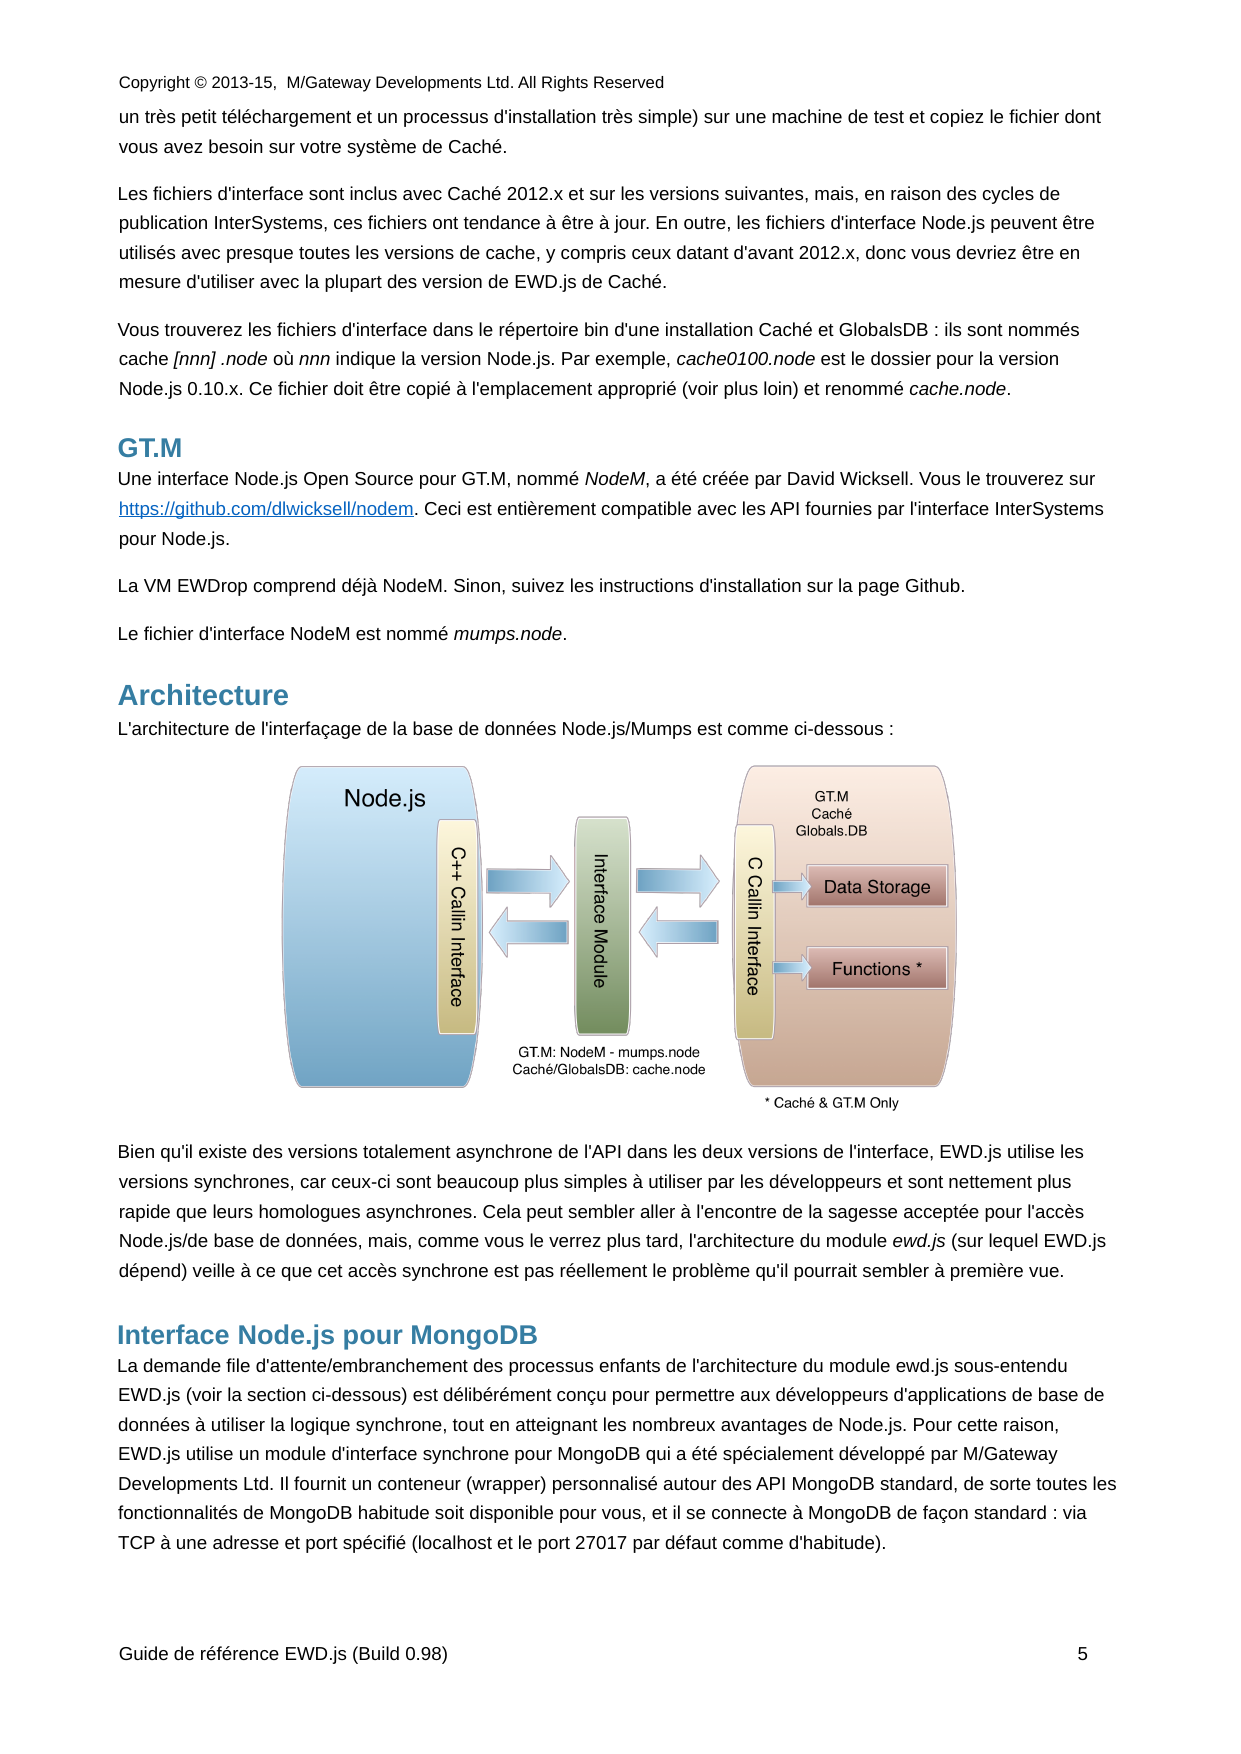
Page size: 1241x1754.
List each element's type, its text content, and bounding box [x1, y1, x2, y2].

text Vous trouverez les fichiers d'interface dans le répertoire bin d'une installation Caché et GlobalsDB : ils sont nommés cache [nnn] .node où nnn indique la version Node.js. Par exemple, cache0100.node est le dossier pour la version Node.js 0.10.x. Ce fichier doit être copié à l'emplacement approprié (voir plus loin) et renommé cache.node. [117, 318, 1122, 399]
subtitle GT.M [117, 432, 1126, 463]
text un très petit téléchargement et un processus d'installation très simple) sur une machine de test et copiez le fichier dont vous avez besoin sur votre système de Caché. [117, 106, 1122, 157]
subtitle Architecture [117, 678, 1126, 712]
subtitle Interface Node.js pour MongoDB [117, 1319, 1126, 1350]
text Les fichiers d'interface sont inclus avec Caché 2012.x et sur les versions suivantes, mais, en raison des cycles de publication InterSystems, ces fichiers ont tendance à être à jour. En outre, les fichiers d'interface Node.js peuvent être utilisés avec presque toutes les versions de cache, y compris ceux datant d'avant 2012.x, donc vous devriez être en mesure d'utiliser avec la plupart des version de EWD.js de Caché. [117, 183, 1122, 293]
text Le fichier d'interface NodeM est nommé mumps.node. [117, 623, 1122, 645]
text Bien qu'il existe des versions totalement asynchrone de l'API dans les deux versions de l'interface, EWD.js utilise les versions synchrones, car ceux-ci sont beaucoup plus simples à utiliser par les développeurs et sont nettement plus rapide que leurs homologues asynchrones. Cela peut sembler aller à l'encontre de la sagesse acceptée pour l'accès Node.js/de base de données, mais, comme vous le verrez plus tard, l'architecture du module ewd.js (sur lequel EWD.js dépend) veille à ce que cet accès synchrone est pas réellement le problème qu'il pourrait sembler à première vue. [117, 1141, 1122, 1281]
text La VM EWDrop comprend déjà NodeM. Sinon, suivez les instructions d'installation sur la page Github. [117, 575, 1122, 597]
text La demande file d'attente/embranchement des processus enfants de l'architecture du module ewd.js sous-entendu EWD.js (voir la section ci-dessous) est délibérément conçu pour permettre aux développeurs d'applications de base de données à utiliser la logique synchrone, tout en atteignant les nombreux avantages de Node.js. Pour cette raison, EWD.js utilise un module d'interface synchrone pour MongoDB qui a été spécialement développé par M/Gateway Developments Ltd. Il fournit un conteneur (wrapper) personnalisé autour des API MongoDB standard, de sorte toutes les fonctionnalités de MongoDB habitude soit disponible pour vous, et il se connecte à MongoDB de façon standard : via TCP à une adresse et port spécifié (localhost et le port 27017 par défaut comme d'habitude). [117, 1354, 1122, 1553]
text L'architecture de l'interfaçage de la base de données Node.js/Mumps est comme ci-dessous : [117, 717, 1122, 739]
picture [268, 740, 971, 1133]
text Une interface Node.js Open Source pour GT.M, nommé NodeM, a été créée par David Wicksell. Vous le trouverez sur https://github.com/dlwicksell/nodem. Ceci est entièrement compatible avec les API fournies par l'interface InterSystems pour Node.js. [117, 467, 1122, 549]
